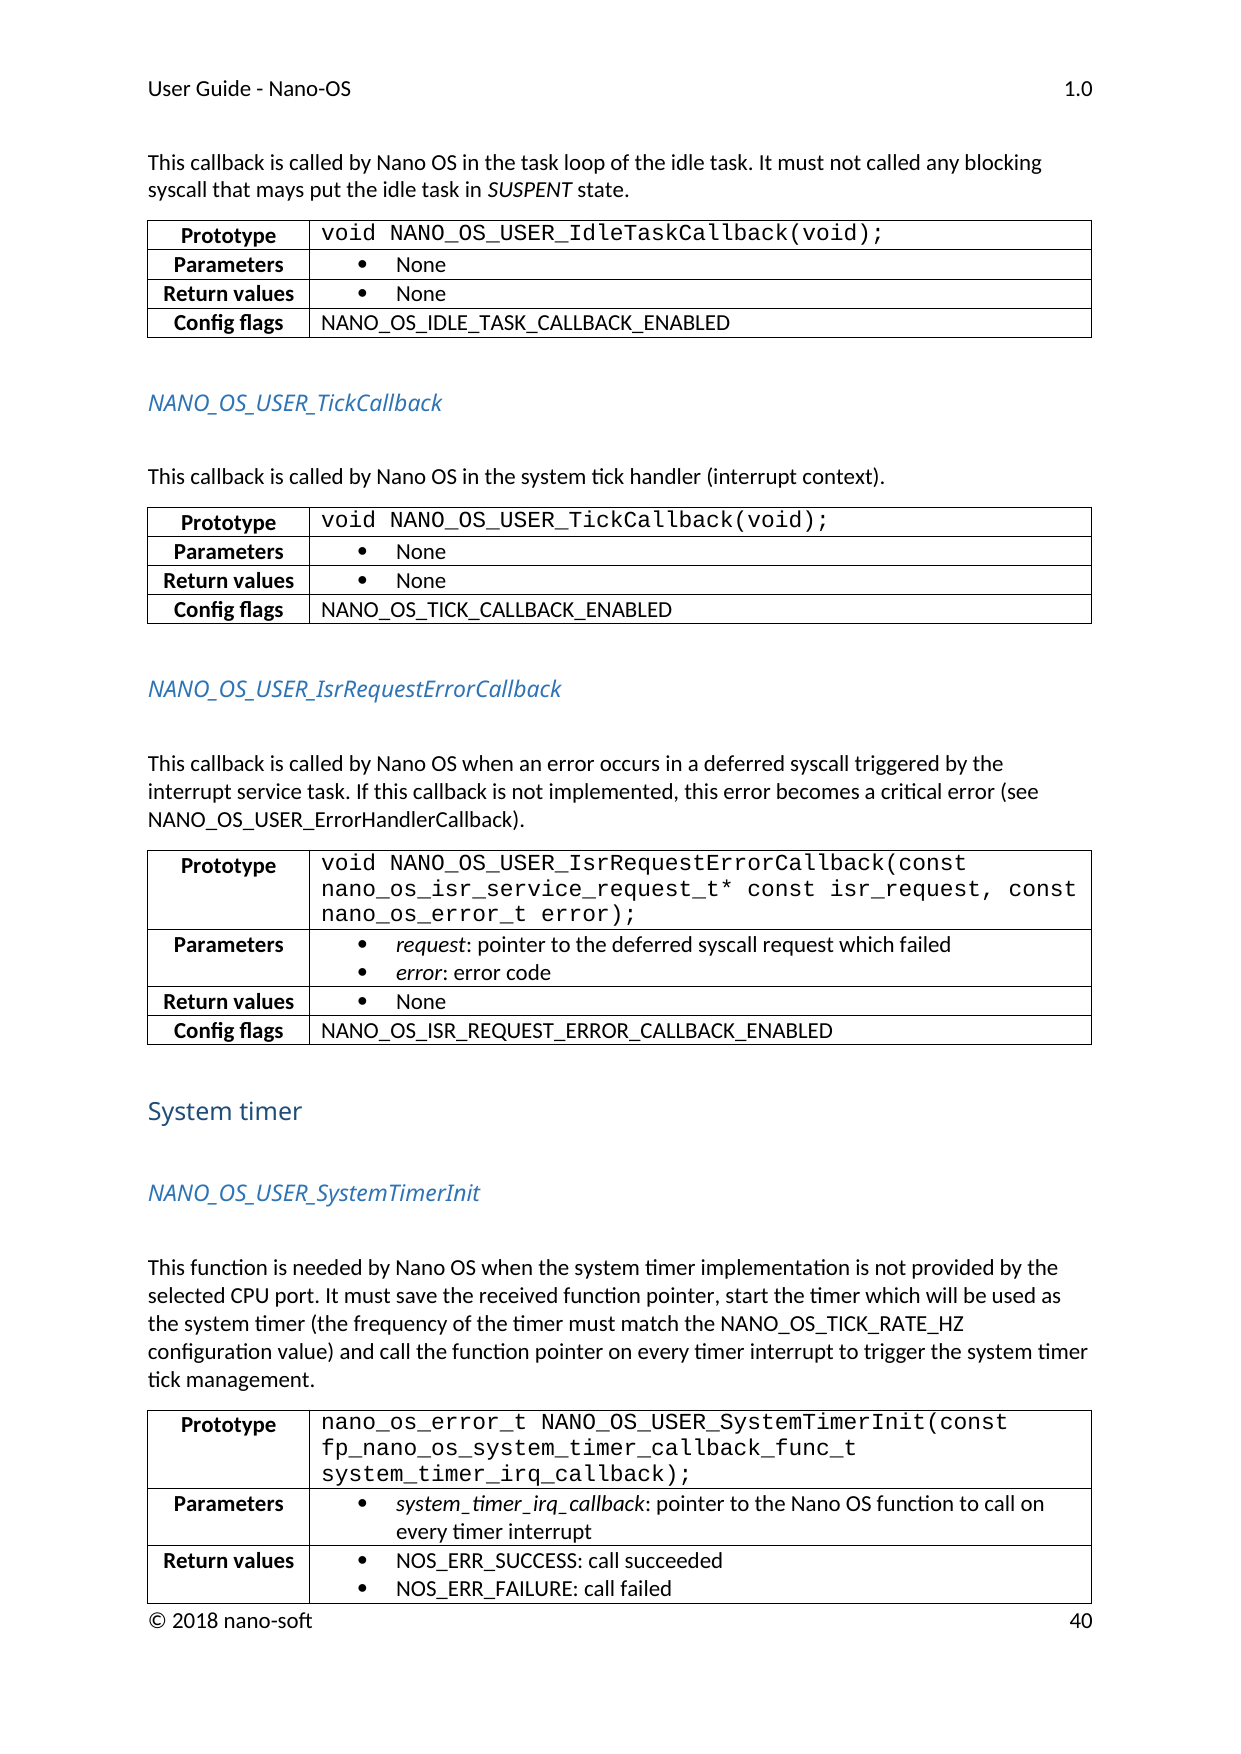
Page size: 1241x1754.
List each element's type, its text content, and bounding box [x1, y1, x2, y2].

table_cell Return values [148, 280, 309, 307]
table_header void NANO_OS_USER_IdleTaskCallback(void); [310, 221, 1091, 249]
table_cell Config flags [148, 309, 309, 337]
table_cell Parameters [148, 250, 309, 278]
table_header void NANO_OS_USER_IsrRequestErrorCallback(const nano_os_isr_service_request_t* const isr_request, const nano_os_error_t error); [310, 851, 1091, 929]
table_header Prototype [148, 508, 309, 536]
table_cell NANO_OS_TICK_CALLBACK_ENABLED [310, 595, 1091, 623]
text This callback is called by Nano OS when an error occurs in a deferred syscall triggered by the interrupt service task. If this callback is not implemented, this error becomes a critical error (see NANO_OS_USER_ErrorHandlerCallback). [148, 749, 1093, 833]
table_cell None [310, 566, 1091, 594]
subtitle NANO_OS_USER_TickCallback [148, 386, 1093, 418]
table_cell NOS_ERR_SUCCESS: call succeeded NOS_ERR_FAILURE: call failed NOS_ERR_INVALID_ARG: invalid parameter [310, 1546, 1091, 1602]
table_cell Return values [148, 566, 309, 594]
subtitle System timer [148, 1094, 1093, 1128]
table_cell Config flags [148, 595, 309, 623]
table_header Prototype [148, 1411, 309, 1488]
text This callback is called by Nano OS in the task loop of the idle task. It must not called any blocking syscall that mays put the idle task in SUSPENT state. [148, 148, 1093, 204]
subtitle NANO_OS_USER_IsrRequestErrorCallback [148, 673, 1093, 704]
table_header void NANO_OS_USER_TickCallback(void); [310, 508, 1091, 536]
table_cell Return values [148, 1546, 309, 1602]
subtitle NANO_OS_USER_SystemTimerInit [148, 1177, 1093, 1208]
table_header nano_os_error_t NANO_OS_USER_SystemTimerInit(const fp_nano_os_system_timer_callback_func_t system_timer_irq_callback); [310, 1411, 1091, 1488]
table_cell system_timer_irq_callback: pointer to the Nano OS function to call on every timer interrupt [310, 1489, 1091, 1545]
table_cell request: pointer to the deferred syscall request which failed error: error code [310, 930, 1091, 986]
table_header Prototype [148, 221, 309, 249]
text This callback is called by Nano OS in the system tick handler (interrupt context). [148, 462, 1093, 490]
table_cell Parameters [148, 537, 309, 565]
table_cell None [310, 280, 1091, 307]
table_header Prototype [148, 851, 309, 929]
table_cell NANO_OS_ISR_REQUEST_ERROR_CALLBACK_ENABLED [310, 1016, 1091, 1044]
table_cell NANO_OS_IDLE_TASK_CALLBACK_ENABLED [310, 309, 1091, 337]
table_cell None [310, 537, 1091, 565]
text This function is needed by Nano OS when the system timer implementation is not provided by the selected CPU port. It must save the received function pointer, start the timer which will be used as the system timer (the frequency of the timer must match the NANO_OS_TICK_RATE_HZ configuration value) and call the function pointer on every timer interrupt to trigger the system timer tick management. [148, 1253, 1093, 1393]
table_cell Parameters [148, 1489, 309, 1545]
table_cell Config flags [148, 1016, 309, 1044]
table_cell None [310, 987, 1091, 1015]
table_cell None [310, 250, 1091, 278]
table_cell Parameters [148, 930, 309, 986]
table_cell Return values [148, 987, 309, 1015]
